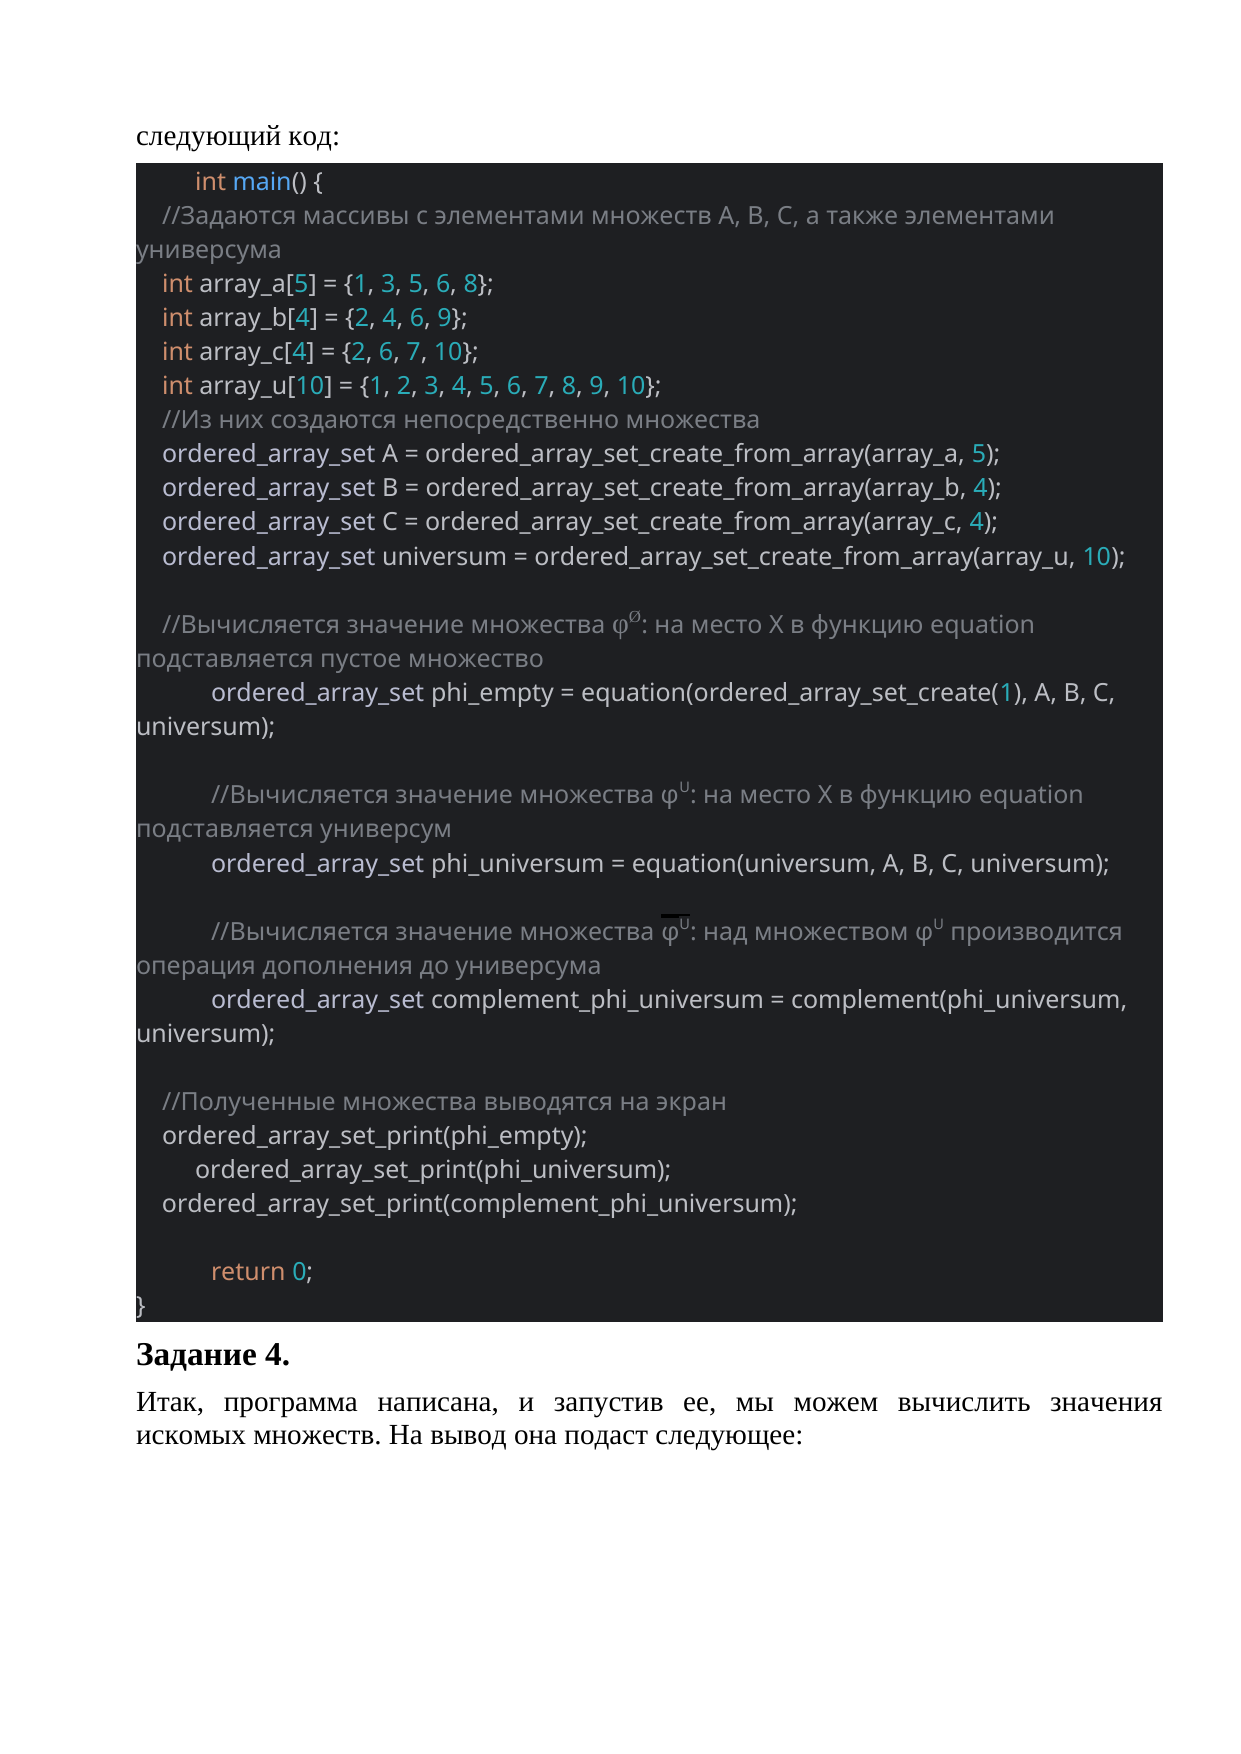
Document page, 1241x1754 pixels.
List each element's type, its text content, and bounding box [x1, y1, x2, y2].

text следующий код: [136, 118, 1163, 152]
text Задание 4. [136, 1334, 1163, 1372]
text int main() { //Задаются массивы с элементами множеств A, B, C, а также элементами универсума int array_a[5] = {1, 3, 5, 6, 8}; int array_b[4] = {2, 4, 6, 9}; int array_c[4] = {2, 6, 7, 10}; int array_u[10] = {1, 2, 3, 4, 5, 6, 7, 8, 9, 10}; //Из них создаются непосредственно множества ordered_array_set A = ordered_array_set_create_from_array(array_a, 5); ordered_array_set B = ordered_array_set_create_from_array(array_b, 4); ordered_array_set C = ordered_array_set_create_from_array(array_c, 4); ordered_array_set universum = ordered_array_set_create_from_array(array_u, 10); //Вычисляется значение множества φØ: на место X в функцию equation подставляется пустое множество ordered_array_set phi_empty = equation(ordered_array_set_create(1), A, B, C, universum); //Вычисляется значение множества φU: на место X в функцию equation подставляется универсум ordered_array_set phi_universum = equation(universum, A, B, C, universum); //Вычисляется значение множества φU: над множеством φU производится операция дополнения до универсума ordered_array_set complement_phi_universum = complement(phi_universum, universum); //Полученные множества выводятся на экран ordered_array_set_print(phi_empty); [136, 163, 1163, 1152]
text ordered_array_set_print(phi_universum); ordered_array_set_print(complement_phi_universum); [136, 1152, 1163, 1220]
text return 0; } [136, 1254, 1163, 1322]
text Итак, программа написана, и запустив ее, мы можем вычислить значения искомых множеств. На вывод она подаст следующее: [136, 1384, 1163, 1451]
